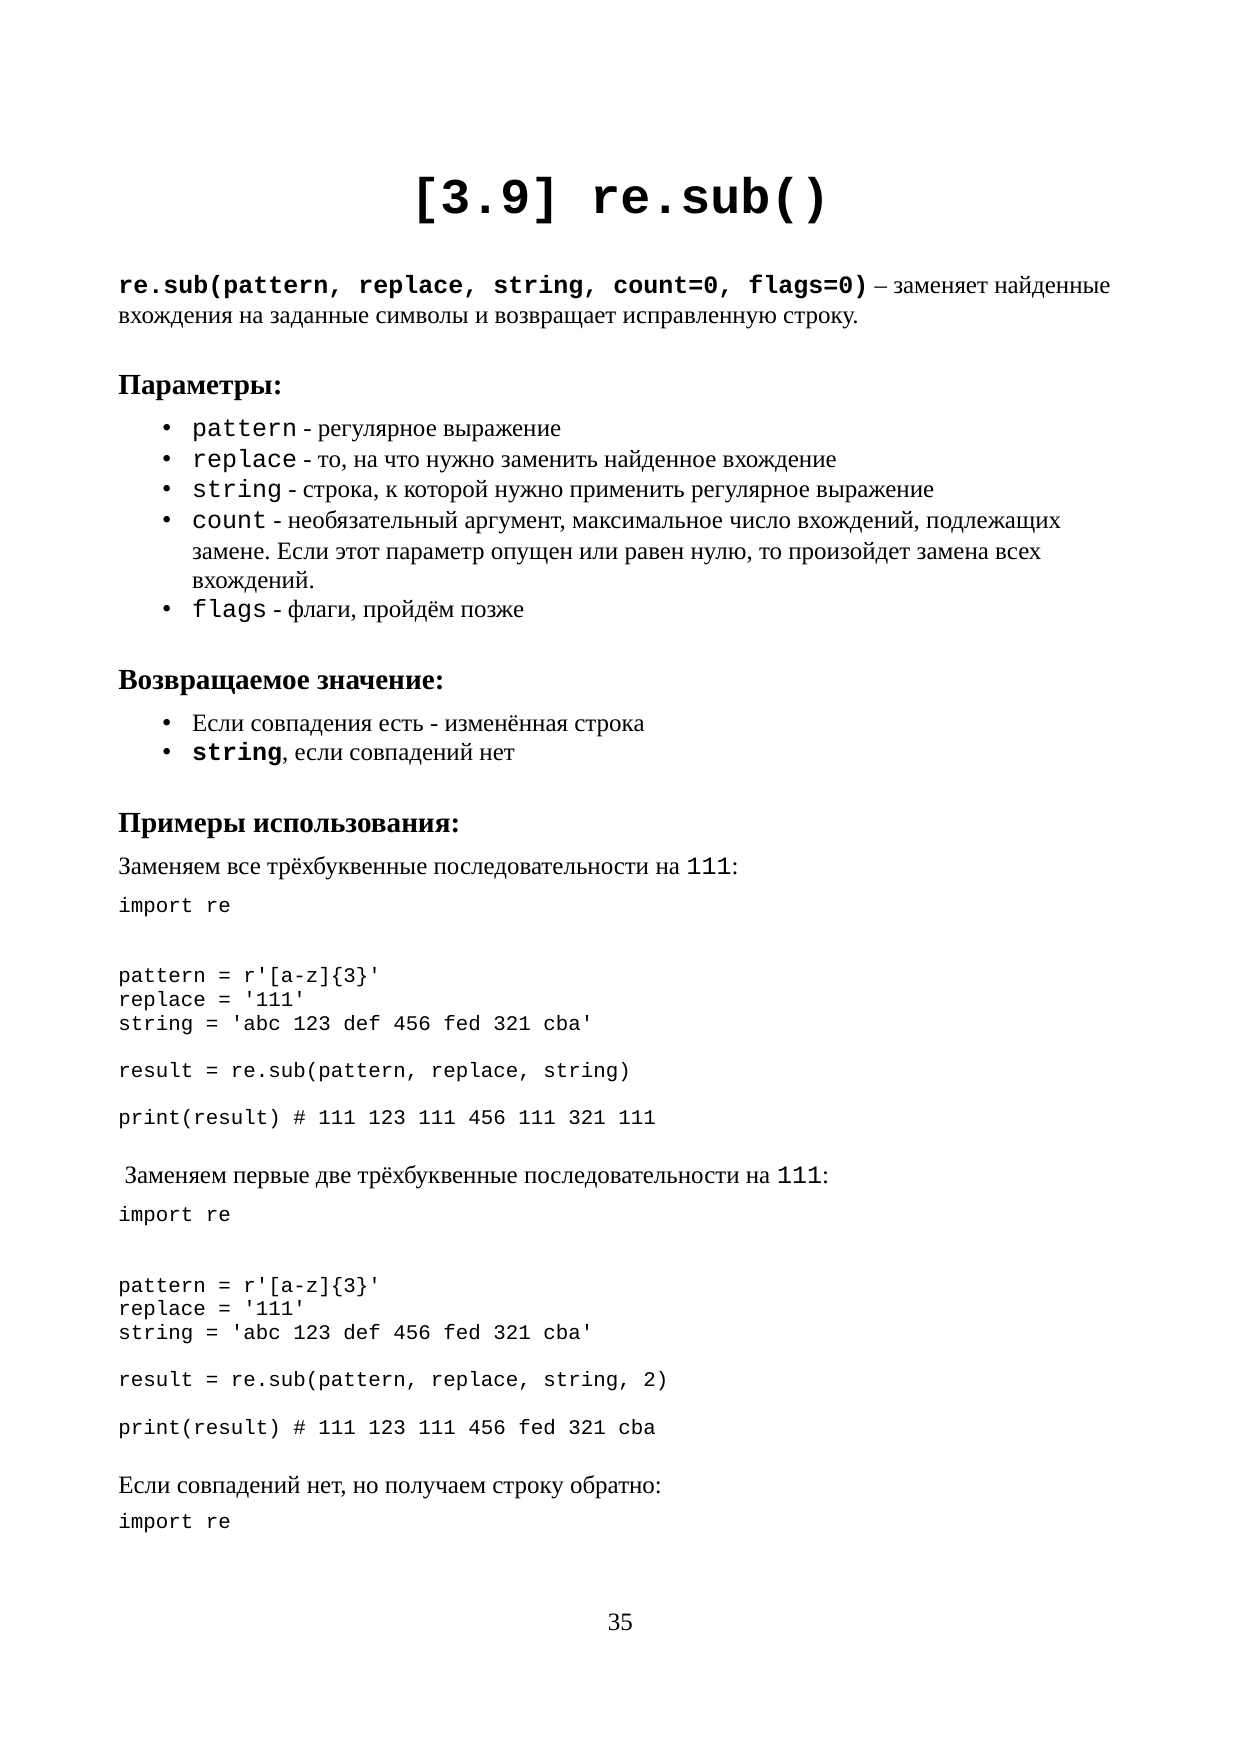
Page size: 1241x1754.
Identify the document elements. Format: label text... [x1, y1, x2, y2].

list Если совпадения есть - изменённая строка [162, 708, 1122, 737]
text import re [118, 894, 1122, 918]
text pattern = r'[a-z]{3}' [118, 966, 1122, 989]
text import re [118, 1511, 1122, 1535]
text Если совпадений нет, но получаем строку обратно: [118, 1470, 1122, 1498]
subtitle Возвращаемое значение: [118, 662, 1122, 696]
text print(result) # 111 123 111 456 fed 321 cba [118, 1417, 1122, 1440]
text print(result) # 111 123 111 456 111 321 111 [118, 1107, 1122, 1131]
list replace - то, на что нужно заменить найденное вхождение [162, 444, 1122, 474]
text string = 'abc 123 def 456 fed 321 cba' [118, 1322, 1122, 1346]
subtitle Параметры: [118, 367, 1122, 400]
text replace = '111' [118, 1298, 1122, 1322]
text pattern = r'[a-z]{3}' [118, 1275, 1122, 1298]
list pattern - регулярное выражение [162, 413, 1122, 444]
text replace = '111' [118, 989, 1122, 1013]
list flags - флаги, пройдём позже [162, 594, 1122, 624]
text re.sub(pattern, replace, string, count=0, flags=0) – заменяет найденные вхождения на заданные символы и возвращает исправленную строку. [118, 241, 1122, 329]
list string - строка, к которой нужно применить регулярное выражение [162, 474, 1122, 505]
text string = 'abc 123 def 456 fed 321 cba' [118, 1013, 1122, 1036]
text import re [118, 1204, 1122, 1227]
text Заменяем первые две трёхбуквенные последовательности на 111: [118, 1161, 1122, 1191]
text Заменяем все трёхбуквенные последовательности на 111: [118, 851, 1122, 882]
subtitle [3.9] re.sub() [118, 172, 1122, 228]
list count - необязательный аргумент, максимальное число вхождений, подлежащих замене. Если этот параметр опущен или равен нулю, то произойдет замена всех вхождений. [162, 505, 1122, 594]
list string, если совпадений нет [162, 737, 1122, 768]
text result = re.sub(pattern, replace, string, 2) [118, 1369, 1122, 1393]
subtitle Примеры использования: [118, 805, 1122, 839]
text result = re.sub(pattern, replace, string) [118, 1060, 1122, 1084]
